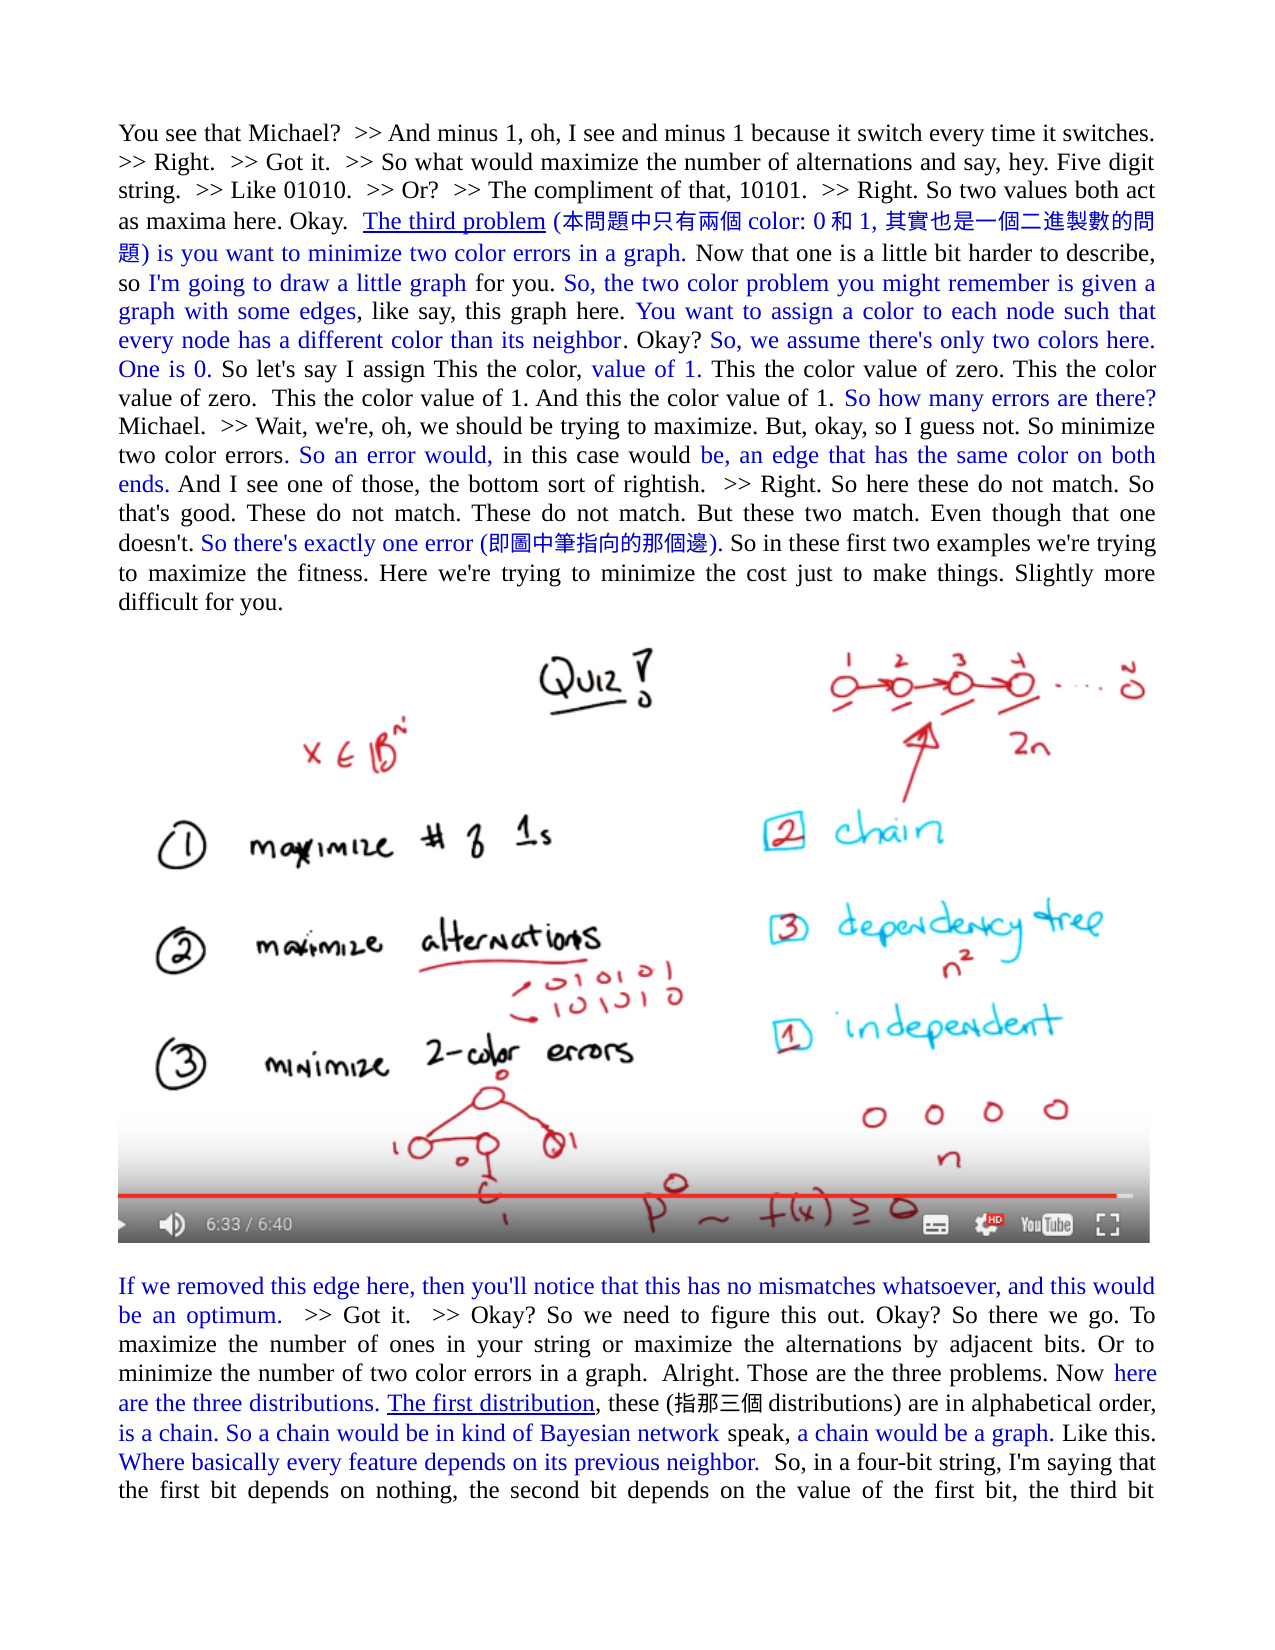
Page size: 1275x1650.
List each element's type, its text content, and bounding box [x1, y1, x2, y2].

text You see that Michael? >> And minus 1, oh, I see and minus 1 because it switch every time it switches. >> Right. >> Got it. >> So what would maximize the number of alternations and say, hey. Five digit string. >> Like 01010. >> Or? >> The compliment of that, 10101. >> Right. So two values both act as maxima here. Okay. The third problem (本問題中只有兩個color: 0和1, 其實也是一個二進製數的問題) is you want to minimize two color errors in a graph. Now that one is a little bit harder to describe, so I'm going to draw a little graph for you. So, the two color problem you might remember is given a graph with some edges, like say, this graph here. You want to assign a color to each node such that every node has a different color than its neighbor. Okay? So, we assume there's only two colors here. One is 0. So let's say I assign This the color, value of 1. This the color value of zero. This the color value of zero. This the color value of 1. And this the color value of 1. So how many errors are there? Michael. >> Wait, we're, oh, we should be trying to maximize. But, okay, so I guess not. So minimize two color errors. So an error would, in this case would be, an edge that has the same color on both ends. And I see one of those, the bottom sort of rightish. >> Right. So here these do not match. So that's good. These do not match. These do not match. But these two match. Even though that one doesn't. So there's exactly one error (即圖中筆指向的那個邊). So in these first two examples we're trying to maximize the fitness. Here we're trying to minimize the cost just to make things. Slightly more difficult for you. [118, 118, 1157, 616]
picture [118, 644, 1157, 1243]
text If we removed this edge here, then you'll notice that this has no mismatches whatsoever, and this would be an optimum. >> Got it. >> Okay? So we need to figure this out. Okay? So there we go. To maximize the number of ones in your string or maximize the alternations by adjacent bits. Or to minimize the number of two color errors in a graph. Alright. Those are the three problems. Now here are the three distributions. The first distribution, these (指那三個distributions) are in alphabetical order, is a chain. So a chain would be in kind of Bayesian network speak, a chain would be a graph. Like this. Where basically every feature depends on its previous neighbor. So, in a four-bit string, I'm saying that the first bit depends on nothing, the second bit depends on the value of the first bit, the third bit [118, 1271, 1157, 1504]
